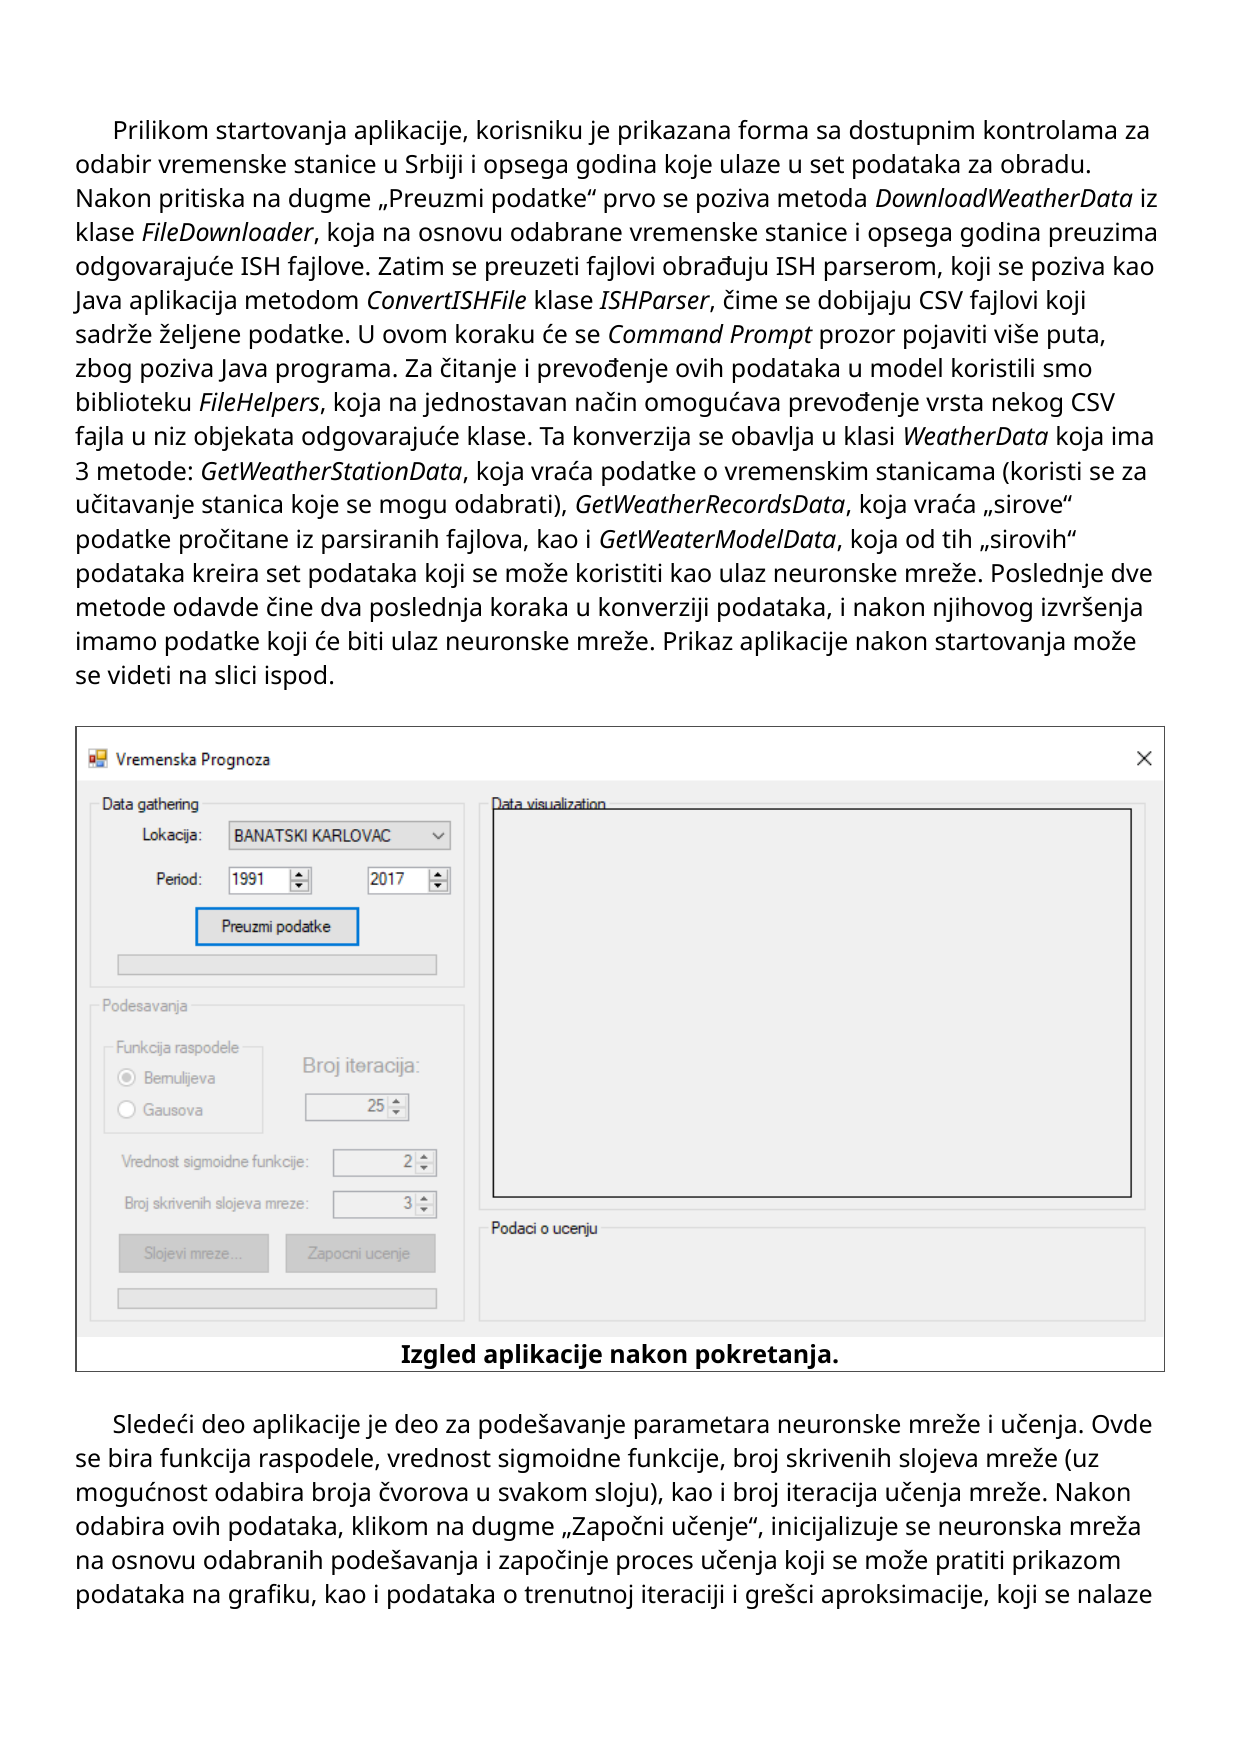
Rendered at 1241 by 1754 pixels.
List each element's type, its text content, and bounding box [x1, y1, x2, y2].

text Prilikom startovanja aplikacije, korisniku je prikazana forma sa dostupnim kontrolama za odabir vremenske stanice u Srbiji i opsega godina koje ulaze u set podataka za obradu. Nakon pritiska na dugme „Preuzmi podatke“ prvo se poziva metoda DownloadWeatherData iz klase FileDownloader, koja na osnovu odabrane vremenske stanice i opsega godina preuzima odgovarajuće ISH fajlove. Zatim se preuzeti fajlovi obrađuju ISH parserom, koji se poziva kao Java aplikacija metodom ConvertISHFile klase ISHParser, čime se dobijaju CSV fajlovi koji sadrže željene podatke. U ovom koraku će se Command Prompt prozor pojaviti više puta, zbog poziva Java programa. Za čitanje i prevođenje ovih podataka u model koristili smo biblioteku FileHelpers, koja na jednostavan način omogućava prevođenje vrsta nekog CSV fajla u niz objekata odgovarajuće klase. Ta konverzija se obavlja u klasi WeatherData koja ima 3 metode: GetWeatherStationData, koja vraća podatke o vremenskim stanicama (koristi se za učitavanje stanica koje se mogu odabrati), GetWeatherRecordsData, koja vraća „sirove“ podatke pročitane iz parsiranih fajlova, kao i GetWeaterModelData, koja od tih „sirovih“ podataka kreira set podataka koji se može koristiti kao ulaz neuronske mreže. Poslednje dve metode odavde čine dva poslednja koraka u konverziji podataka, i nakon njihovog izvršenja imamo podatke koji će biti ulaz neuronske mreže. Prikaz aplikacije nakon startovanja može se videti na slici ispod. [75, 112, 1165, 692]
picture [77, 740, 1164, 1337]
text Izgled aplikacije nakon pokretanja. [77, 1337, 1163, 1371]
text Sledeći deo aplikacije je deo za podešavanje parametara neuronske mreže i učenja. Ovde se bira funkcija raspodele, vrednost sigmoidne funkcije, broj skrivenih slojeva mreže (uz mogućnost odabira broja čvorova u svakom sloju), kao i broj iteracija učenja mreže. Nakon odabira ovih podataka, klikom na dugme „Započni učenje“, inicijalizuje se neuronska mreža na osnovu odabranih podešavanja i započinje proces učenja koji se može pratiti prikazom podataka na grafiku, kao i podataka o trenutnoj iteraciji i grešci aproksimacije, koji se nalaze [75, 1406, 1165, 1611]
